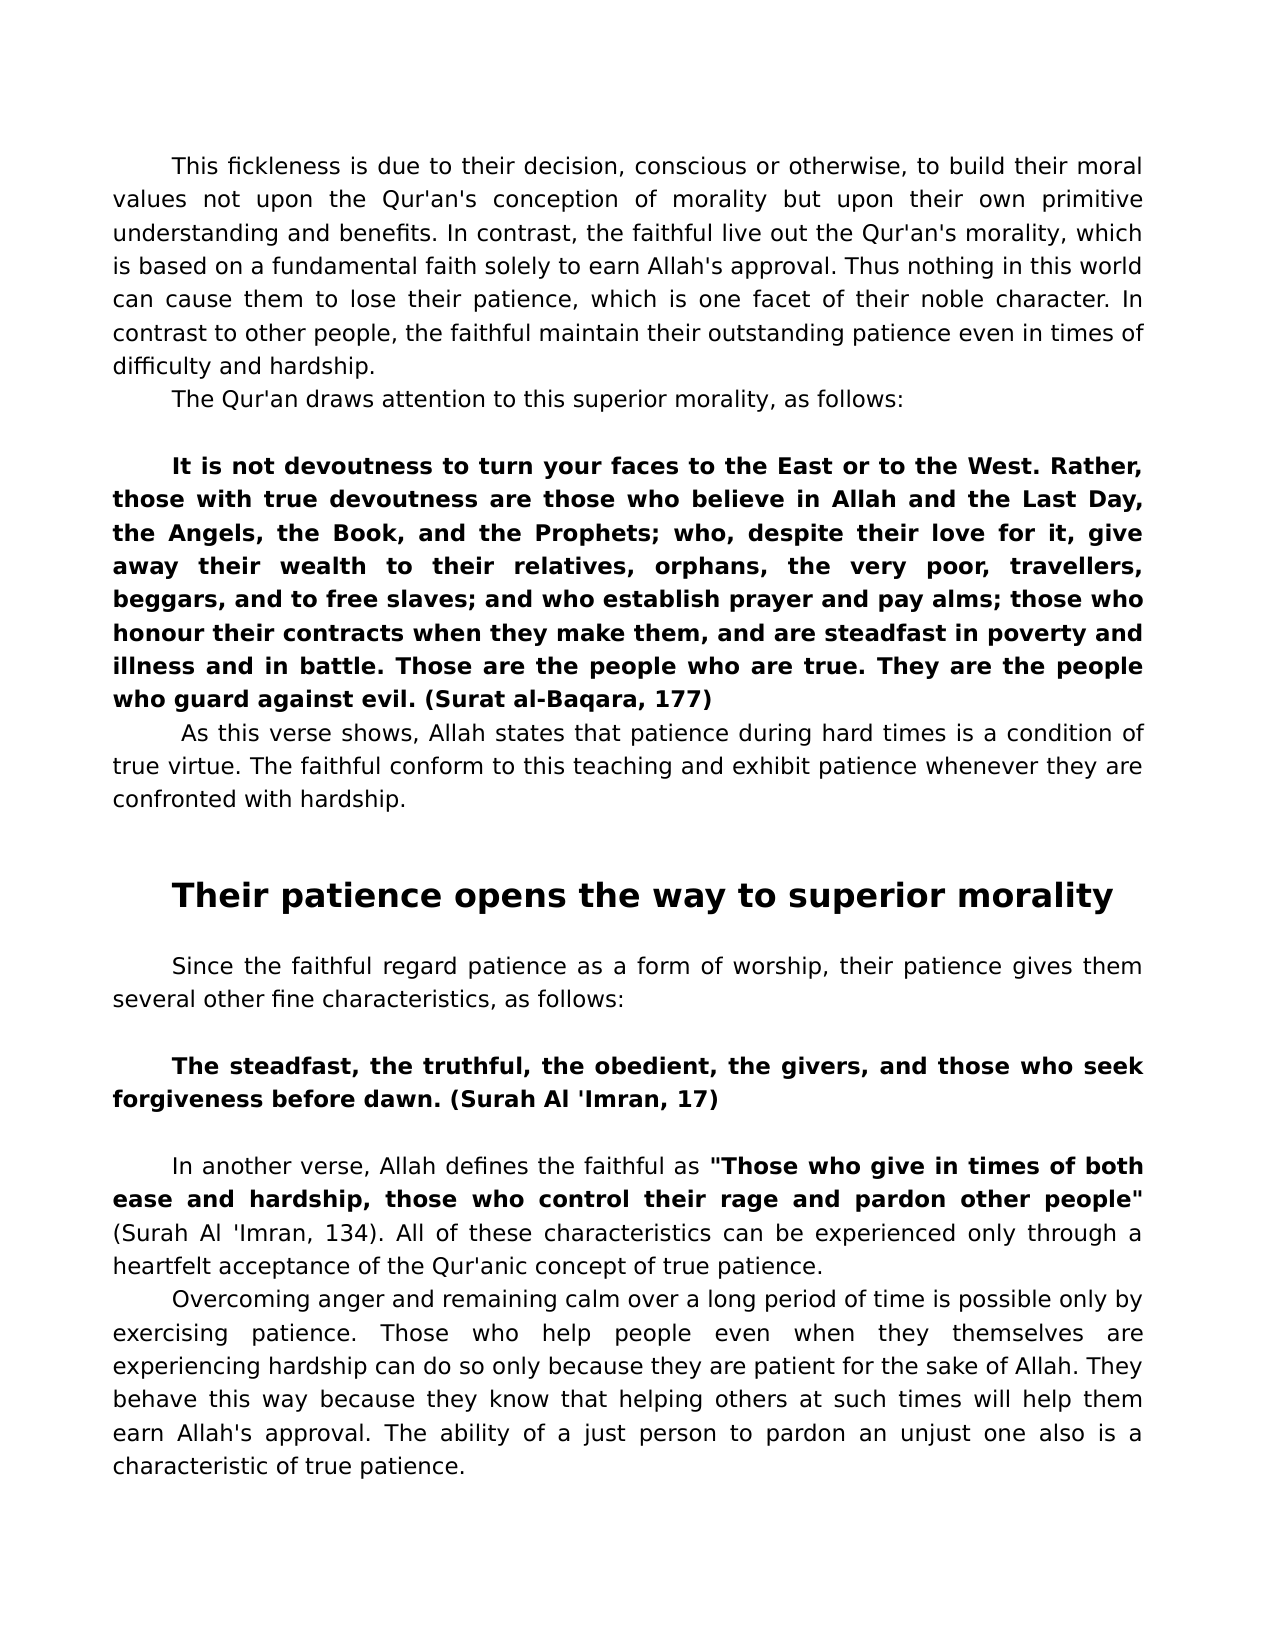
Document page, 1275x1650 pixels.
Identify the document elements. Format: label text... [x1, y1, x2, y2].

text This fickleness is due to their decision, conscious or otherwise, to build their moral values not upon the Qur'an's conception of morality but upon their own primitive understanding and benefits. In contrast, the faithful live out the Qur'an's morality, which is based on a fundamental faith solely to earn Allah's approval. Thus nothing in this world can cause them to lose their patience, which is one facet of their noble character. In contrast to other people, the faithful maintain their outstanding patience even in times of difficulty and hardship. [112, 148, 1145, 381]
text It is not devoutness to turn your faces to the East or to the West. Rather, those with true devoutness are those who believe in Allah and the Last Day, the Angels, the Book, and the Prophets; who, despite their love for it, give away their wealth to their relatives, orphans, the very poor, travellers, beggars, and to free slaves; and who establish prayer and pay alms; those who honour their contracts when they make them, and are steadfast in poverty and illness and in battle. Those are the people who are true. They are the people who guard against evil. (Surat al-Baqara, 177) [112, 448, 1145, 714]
text In another verse, Allah defines the faithful as "Those who give in times of both ease and hardship, those who control their rage and pardon other people" (Surah Al 'Imran, 134). All of these characteristics can be experienced only through a heartfelt acceptance of the Qur'anic concept of true patience. [112, 1148, 1145, 1281]
text The Qur'an draws attention to this superior morality, as follows: [112, 381, 1145, 414]
text Overcoming anger and remaining calm over a long period of time is possible only by exercising patience. Those who help people even when they themselves are experiencing hardship can do so only because they are patient for the sake of Allah. They behave this way because they know that helping others at such times will help them earn Allah's approval. The ability of a just person to pardon an unjust one also is a characteristic of true patience. [112, 1281, 1145, 1481]
text Since the faithful regard patience as a form of worship, their patience gives them several other fine characteristics, as follows: [112, 948, 1145, 1014]
text Their patience opens the way to superior morality [112, 881, 1145, 914]
text The steadfast, the truthful, the obedient, the givers, and those who seek forgiveness before dawn. (Surah Al 'Imran, 17) [112, 1048, 1145, 1114]
text As this verse shows, Allah states that patience during hard times is a condition of true virtue. The faithful conform to this teaching and exhibit patience whenever they are confronted with hardship. [112, 714, 1145, 814]
